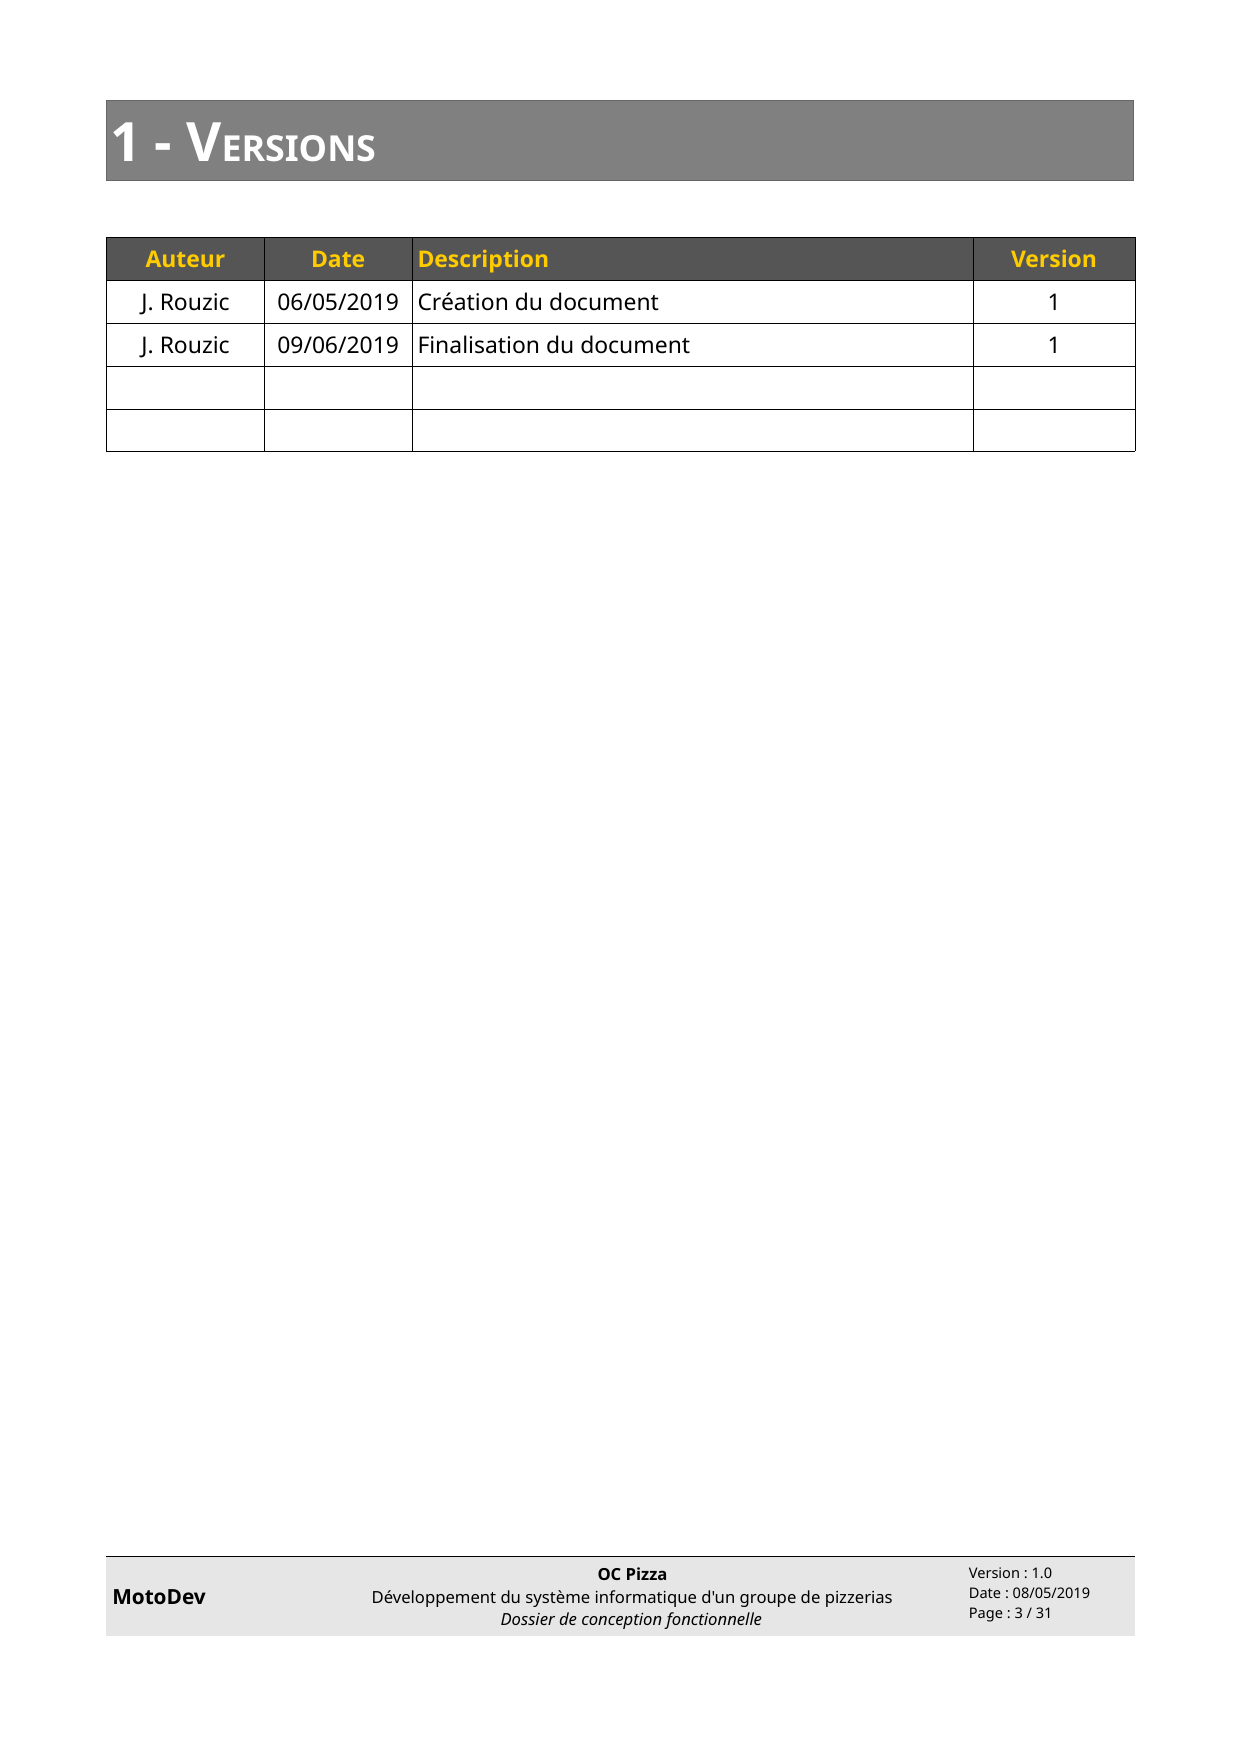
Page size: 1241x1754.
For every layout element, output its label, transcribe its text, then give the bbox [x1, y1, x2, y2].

table_cell [107, 410, 264, 451]
table_cell J. Rouzic [107, 281, 264, 323]
table_cell J. Rouzic [107, 324, 264, 366]
table_cell [413, 367, 973, 408]
table_cell [974, 367, 1135, 408]
table_cell [265, 410, 412, 451]
table_cell 1 [974, 281, 1135, 323]
table_cell [413, 410, 973, 451]
table_cell 09/06/2019 [265, 324, 412, 366]
table_cell 06/05/2019 [265, 281, 412, 323]
table_header Auteur [107, 238, 264, 280]
table_cell Finalisation du document [413, 324, 973, 366]
table_header Version [974, 238, 1135, 280]
table_header Date [265, 238, 412, 280]
table_cell [265, 367, 412, 408]
table_header Description [413, 238, 973, 280]
table_cell 1 [974, 324, 1135, 366]
table_cell [974, 410, 1135, 451]
subtitle Versions [107, 101, 1133, 180]
table_cell [107, 367, 264, 408]
table_cell Création du document [413, 281, 973, 323]
